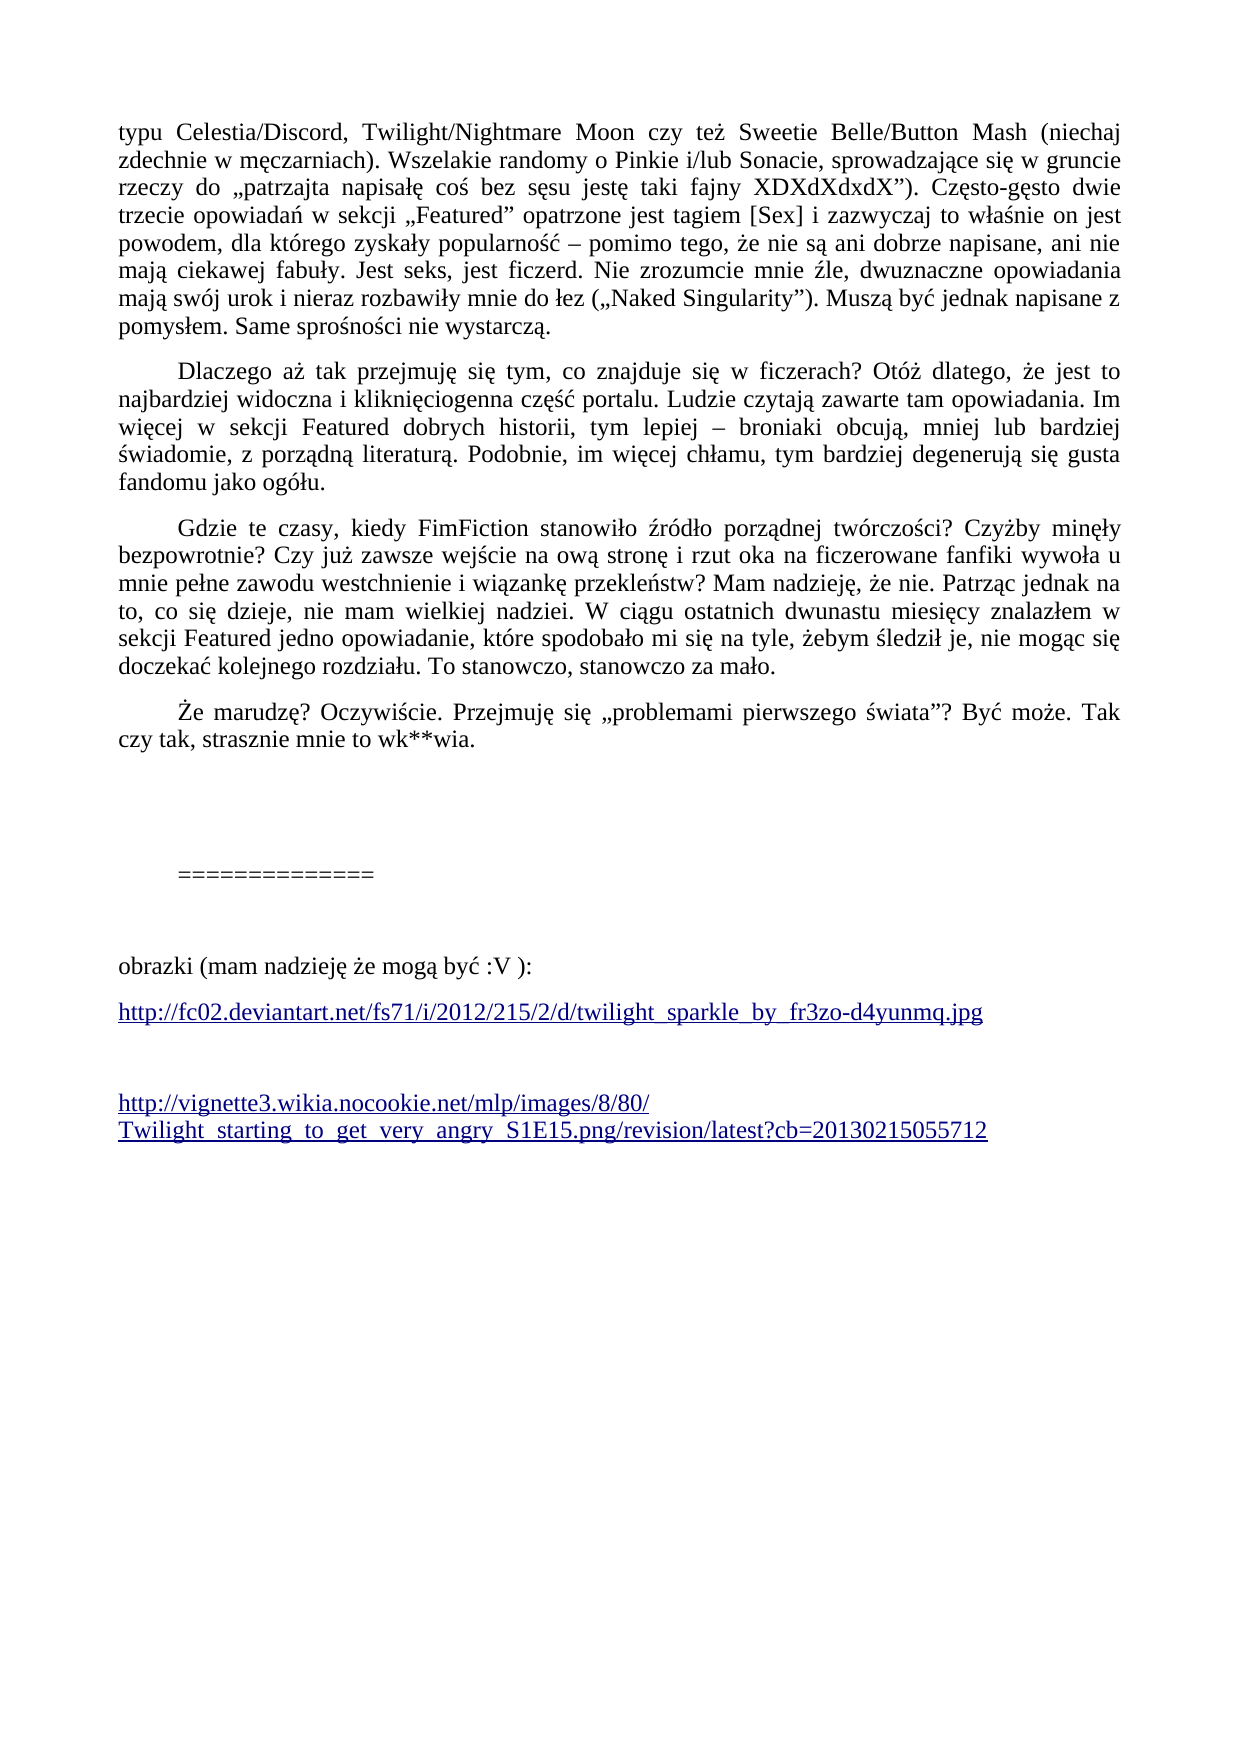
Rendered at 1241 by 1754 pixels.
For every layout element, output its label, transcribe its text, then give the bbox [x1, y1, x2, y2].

text Że marudzę? Oczywiście. Przejmuję się „problemami pierwszego świata”? Być może. Tak czy tak, strasznie mnie to wk**wia. [118, 698, 1122, 753]
text obrazki (mam nadzieję że mogą być :V ): [118, 952, 1122, 980]
text ============== [118, 862, 1122, 889]
text Dlaczego aż tak przejmuję się tym, co znajduje się w ficzerach? Otóż dlatego, że jest to najbardziej widoczna i kliknięciogenna część portalu. Ludzie czytają zawarte tam opowiadania. Im więcej w sekcji Featured dobrych historii, tym lepiej – broniaki obcują, mniej lub bardziej świadomie, z porządną literaturą. Podobnie, im więcej chłamu, tym bardziej degenerują się gusta fandomu jako ogółu. [118, 357, 1122, 496]
text Gdzie te czasy, kiedy FimFiction stanowiło źródło porządnej twórczości? Czyżby minęły bezpowrotnie? Czy już zawsze wejście na ową stronę i rzut oka na ficzerowane fanfiki wywoła u mnie pełne zawodu westchnienie i wiązankę przekleństw? Mam nadzieję, że nie. Patrząc jednak na to, co się dzieje, nie mam wielkiej nadziei. W ciągu ostatnich dwunastu miesięcy znalazłem w sekcji Featured jedno opowiadanie, które spodobało mi się na tyle, żebym śledził je, nie mogąc się doczekać kolejnego rozdziału. To stanowczo, stanowczo za mało. [118, 514, 1122, 680]
text typu Celestia/Discord, Twilight/Nightmare Moon czy też Sweetie Belle/Button Mash (niechaj zdechnie w męczarniach). Wszelakie randomy o Pinkie i/lub Sonacie, sprowadzające się w gruncie rzeczy do „patrzajta napisałę coś bez sęsu jestę taki fajny XDXdXdxdX”). Często-gęsto dwie trzecie opowiadań w sekcji „Featured” opatrzone jest tagiem [Sex] i zazwyczaj to właśnie on jest powodem, dla którego zyskały popularność – pomimo tego, że nie są ani dobrze napisane, ani nie mają ciekawej fabuły. Jest seks, jest ficzerd. Nie zrozumcie mnie źle, dwuznaczne opowiadania mają swój urok i nieraz rozbawiły mnie do łez („Naked Singularity”). Muszą być jednak napisane z pomysłem. Same sprośności nie wystarczą. [118, 118, 1122, 340]
text http://fc02.deviantart.net/fs71/i/2012/215/2/d/twilight_sparkle_by_fr3zo-d4yunmq.jpg [118, 998, 1122, 1026]
text http://vignette3.wikia.nocookie.net/mlp/images/8/80/Twilight_starting_to_get_very_angry_S1E15.png/revision/latest?cb=20130215055712 [118, 1089, 1122, 1144]
